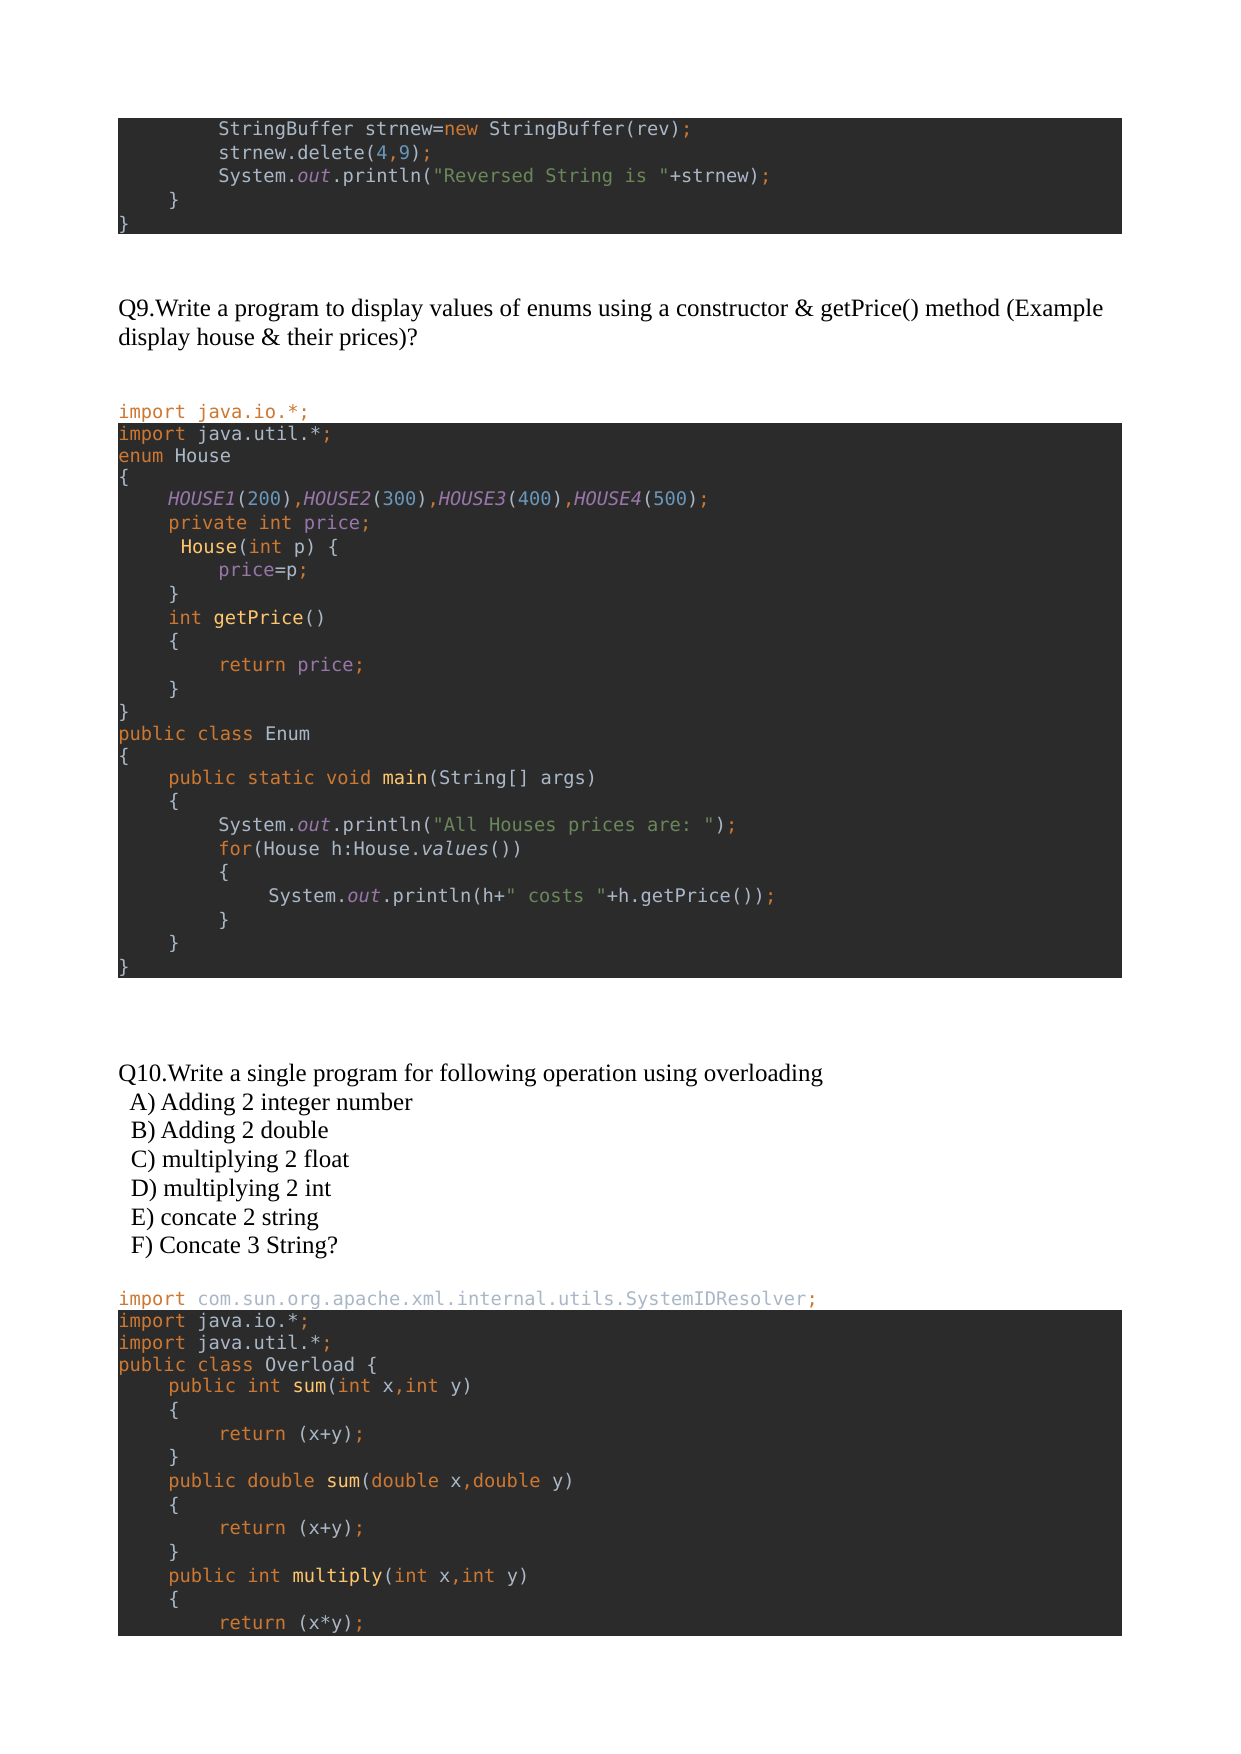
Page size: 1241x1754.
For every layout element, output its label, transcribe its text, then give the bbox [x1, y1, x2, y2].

text int getPrice() [118, 607, 1122, 630]
text price=p; [118, 559, 1122, 583]
text System.out.println("Reversed String is "+strnew); [118, 165, 1122, 189]
text public class Enum [118, 723, 1122, 745]
text } [118, 189, 1122, 213]
text } [118, 1541, 1122, 1565]
text public int multiply(int x,int y) [118, 1565, 1122, 1588]
text { [118, 861, 1122, 885]
text public class Overload { [118, 1354, 1122, 1376]
text HOUSE1(200),HOUSE2(300),HOUSE3(400),HOUSE4(500); [118, 488, 1122, 512]
text return (x+y); [118, 1517, 1122, 1541]
text public int sum(int x,int y) [118, 1376, 1122, 1399]
text private int price; [118, 512, 1122, 536]
text } [118, 909, 1122, 932]
text { [118, 1494, 1122, 1517]
text } [118, 213, 1122, 234]
text strnew.delete(4,9); [118, 142, 1122, 165]
text } [118, 701, 1122, 723]
text enum House [118, 445, 1122, 467]
text System.out.println(h+" costs "+h.getPrice()); [118, 885, 1122, 909]
text StringBuffer strnew=new StringBuffer(rev); [118, 118, 1122, 142]
text { [118, 630, 1122, 654]
text import java.io.*; [118, 1310, 1122, 1332]
text public static void main(String[] args) [118, 767, 1122, 791]
text { [118, 791, 1122, 814]
text House(int p) { [118, 536, 1122, 559]
text { [118, 1588, 1122, 1612]
text Q9.Write a program to display values of enums using a constructor & getPrice() method (Example display house & their prices)? [118, 264, 1122, 350]
text public double sum(double x,double y) [118, 1470, 1122, 1494]
text Q10.Write a single program for following operation using overloading A) Adding 2 integer number B) Adding 2 double C) multiplying 2 float D) multiplying 2 int E) concate 2 string F) Concate 3 String? [118, 1029, 1122, 1259]
text import java.io.*; [118, 401, 1122, 423]
text System.out.println("All Houses prices are: "); [118, 814, 1122, 838]
text } [118, 956, 1122, 978]
text return (x*y); [118, 1612, 1122, 1636]
text } [118, 1446, 1122, 1470]
text return price; [118, 654, 1122, 678]
text import java.util.*; [118, 1332, 1122, 1354]
text } [118, 678, 1122, 701]
text } [118, 583, 1122, 607]
text } [118, 932, 1122, 956]
text import com.sun.org.apache.xml.internal.utils.SystemIDResolver; [118, 1288, 1122, 1310]
text return (x+y); [118, 1423, 1122, 1446]
text for(House h:House.values()) [118, 838, 1122, 861]
text import java.util.*; [118, 423, 1122, 445]
text { [118, 1399, 1122, 1423]
text { [118, 467, 1122, 488]
text { [118, 745, 1122, 767]
